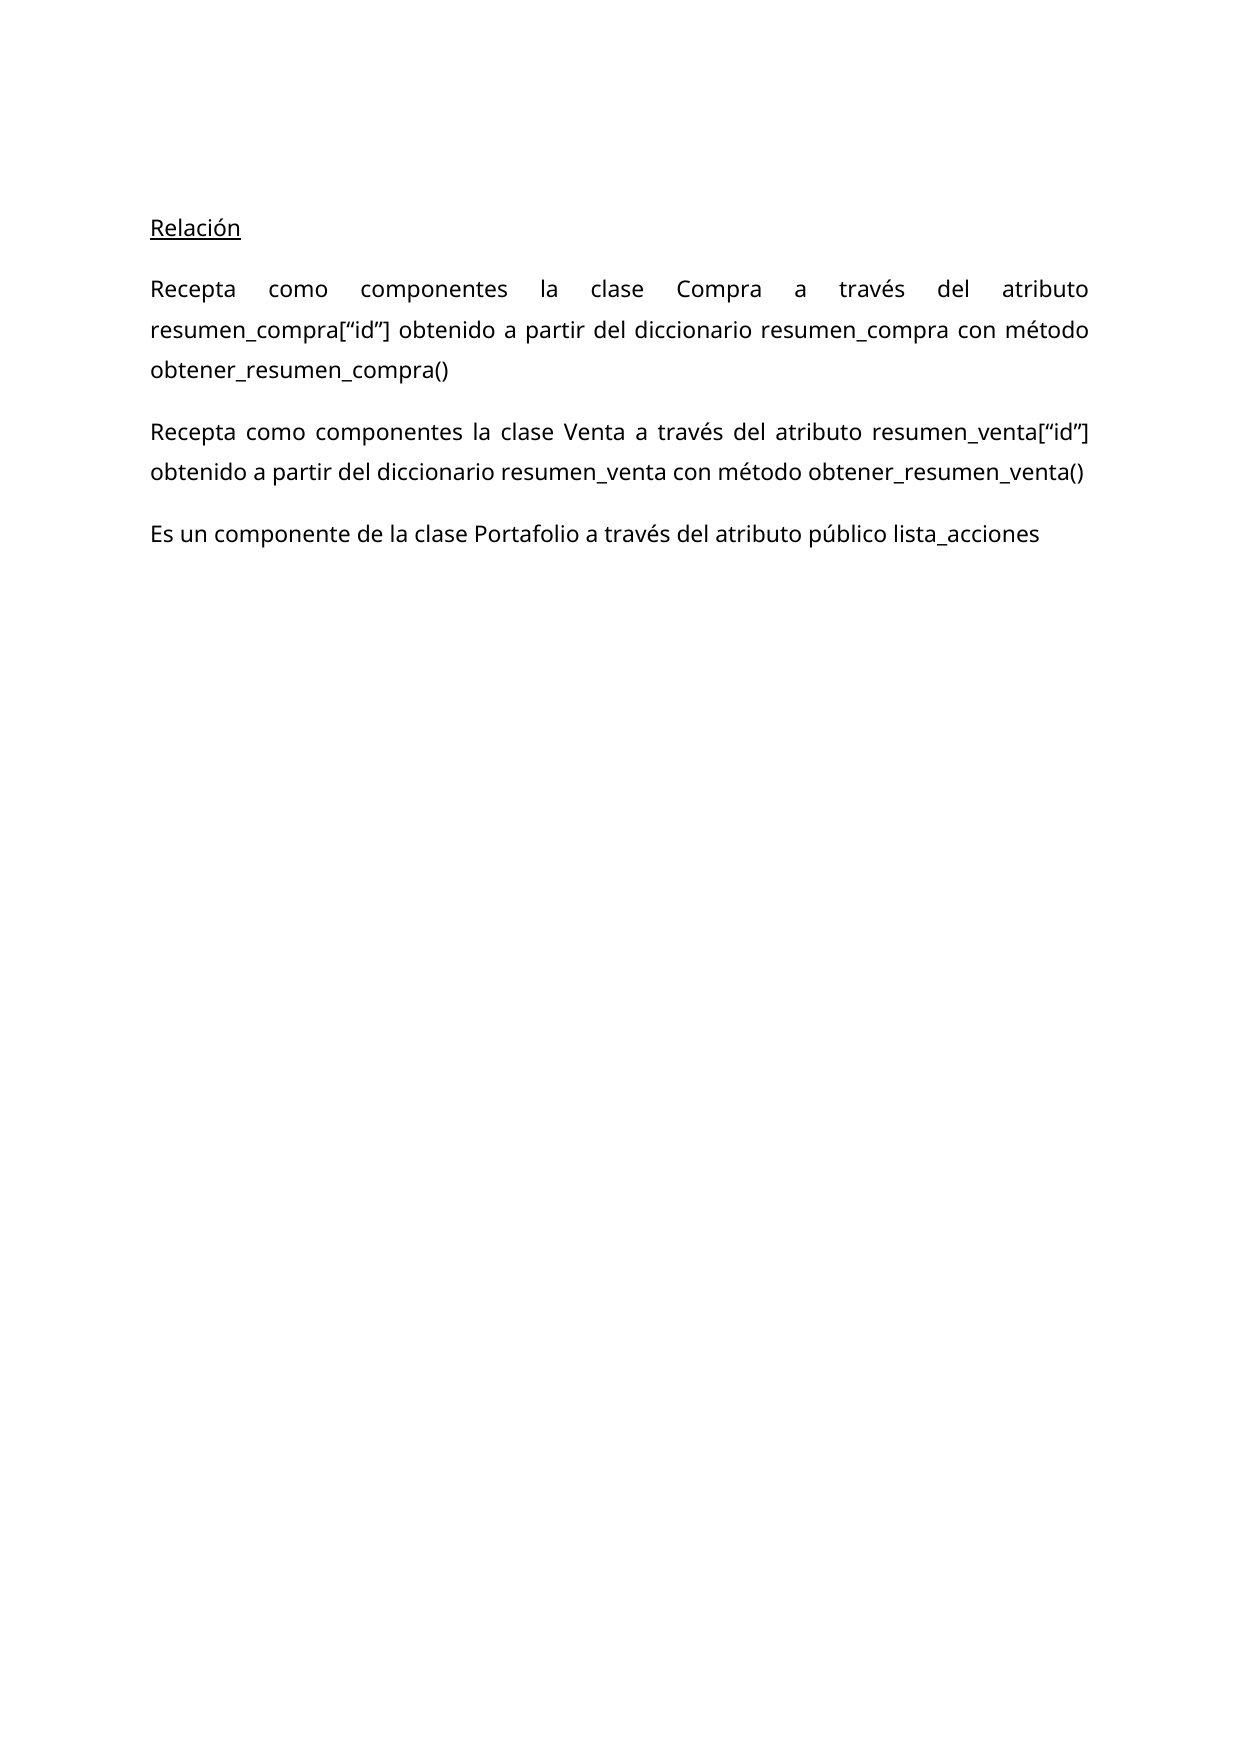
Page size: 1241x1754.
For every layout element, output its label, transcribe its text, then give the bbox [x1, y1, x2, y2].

text Recepta como componentes la clase Venta a través del atributo resumen_venta[“id”] obtenido a partir del diccionario resumen_venta con método obtener_resumen_venta() [150, 416, 1090, 487]
text Recepta como componentes la clase Compra a través del atributo resumen_compra[“id”] obtenido a partir del diccionario resumen_compra con método obtener_resumen_compra() [150, 273, 1090, 385]
text Relación [150, 211, 1090, 243]
text Es un componente de la clase Portafolio a través del atributo público lista_acciones [150, 518, 1090, 549]
